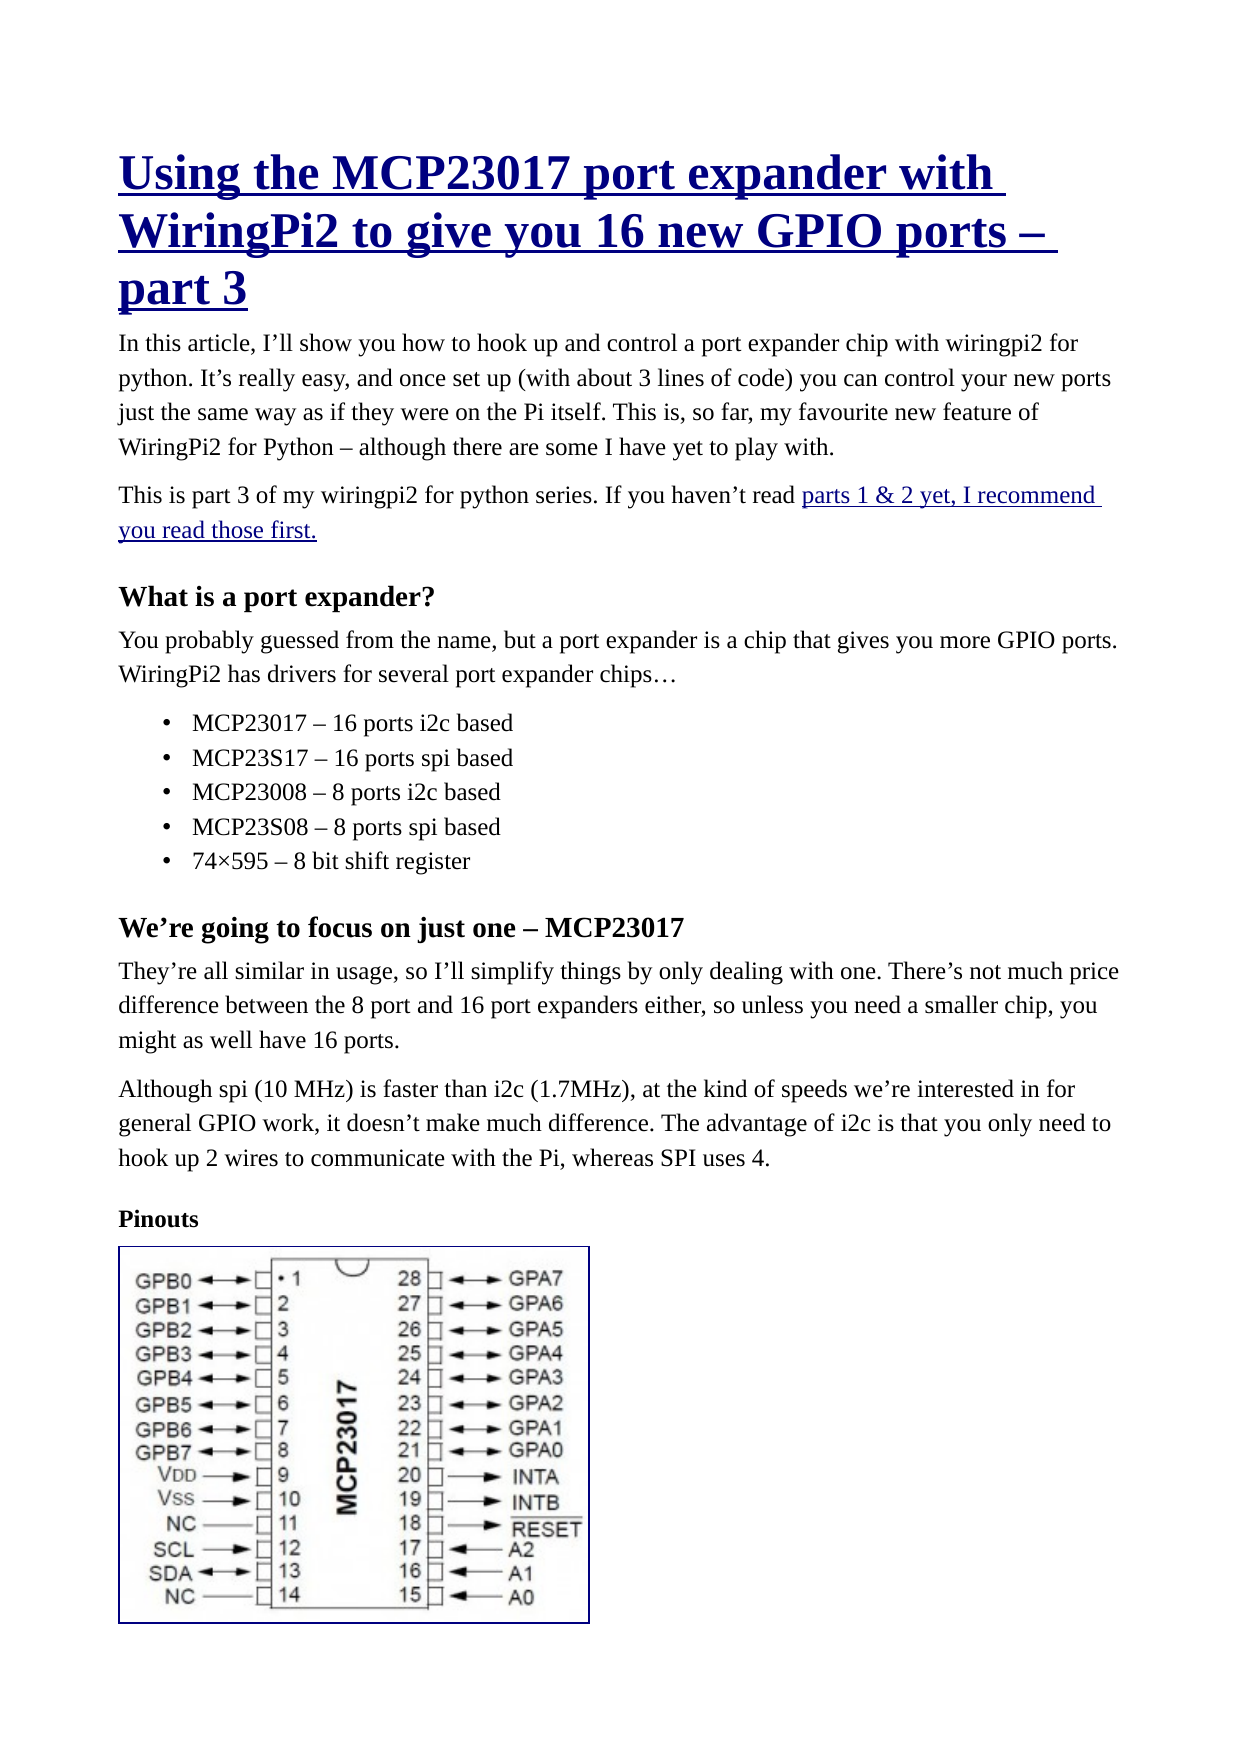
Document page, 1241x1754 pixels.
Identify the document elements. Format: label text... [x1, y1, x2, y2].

text In this article, I’ll show you how to hook up and control a port expander chip with wiringpi2 for python. It’s really easy, and once set up (with about 3 lines of code) you can control your new ports just the same way as if they were on the Pi itself. This is, so far, my favourite new feature of WiringPi2 for Python – although there are some I have yet to play with. [118, 328, 1122, 460]
subtitle What is a port expander? [118, 579, 1122, 612]
list MCP23017 – 16 ports i2c based [162, 708, 1122, 737]
list MCP23S17 – 16 ports spi based [162, 743, 1122, 772]
picture [120, 1247, 588, 1622]
text This is part 3 of my wiringpi2 for python series. If you haven’t read parts 1 & 2 yet, I recommend you read those first. [118, 481, 1122, 544]
subtitle Using the MCP23017 port expander with WiringPi2 to give you 16 new GPIO ports – part 3 [118, 143, 1122, 316]
list MCP23008 – 8 ports i2c based [162, 777, 1122, 806]
subtitle We’re going to focus on just one – MCP23017 [118, 910, 1122, 943]
text Although spi (10 MHz) is faster than i2c (1.7MHz), at the kind of speeds we’re interested in for general GPIO work, it doesn’t make much difference. The advantage of i2c is that you only need to hook up 2 wires to communicate with the Pi, whereas SPI uses 4. [118, 1074, 1122, 1172]
text You probably guessed from the name, but a port expander is a chip that gives you more GPIO ports. WiringPi2 has drivers for several port expander chips… [118, 625, 1122, 688]
text They’re all similar in usage, so I’ll simplify things by only dealing with one. There’s not much price difference between the 8 port and 16 port expanders either, so unless you need a smaller chip, you might as well have 16 ports. [118, 956, 1122, 1054]
list 74×595 – 8 bit shift register [162, 846, 1122, 875]
list MCP23S08 – 8 ports spi based [162, 812, 1122, 841]
subtitle Pinouts [118, 1204, 1122, 1233]
